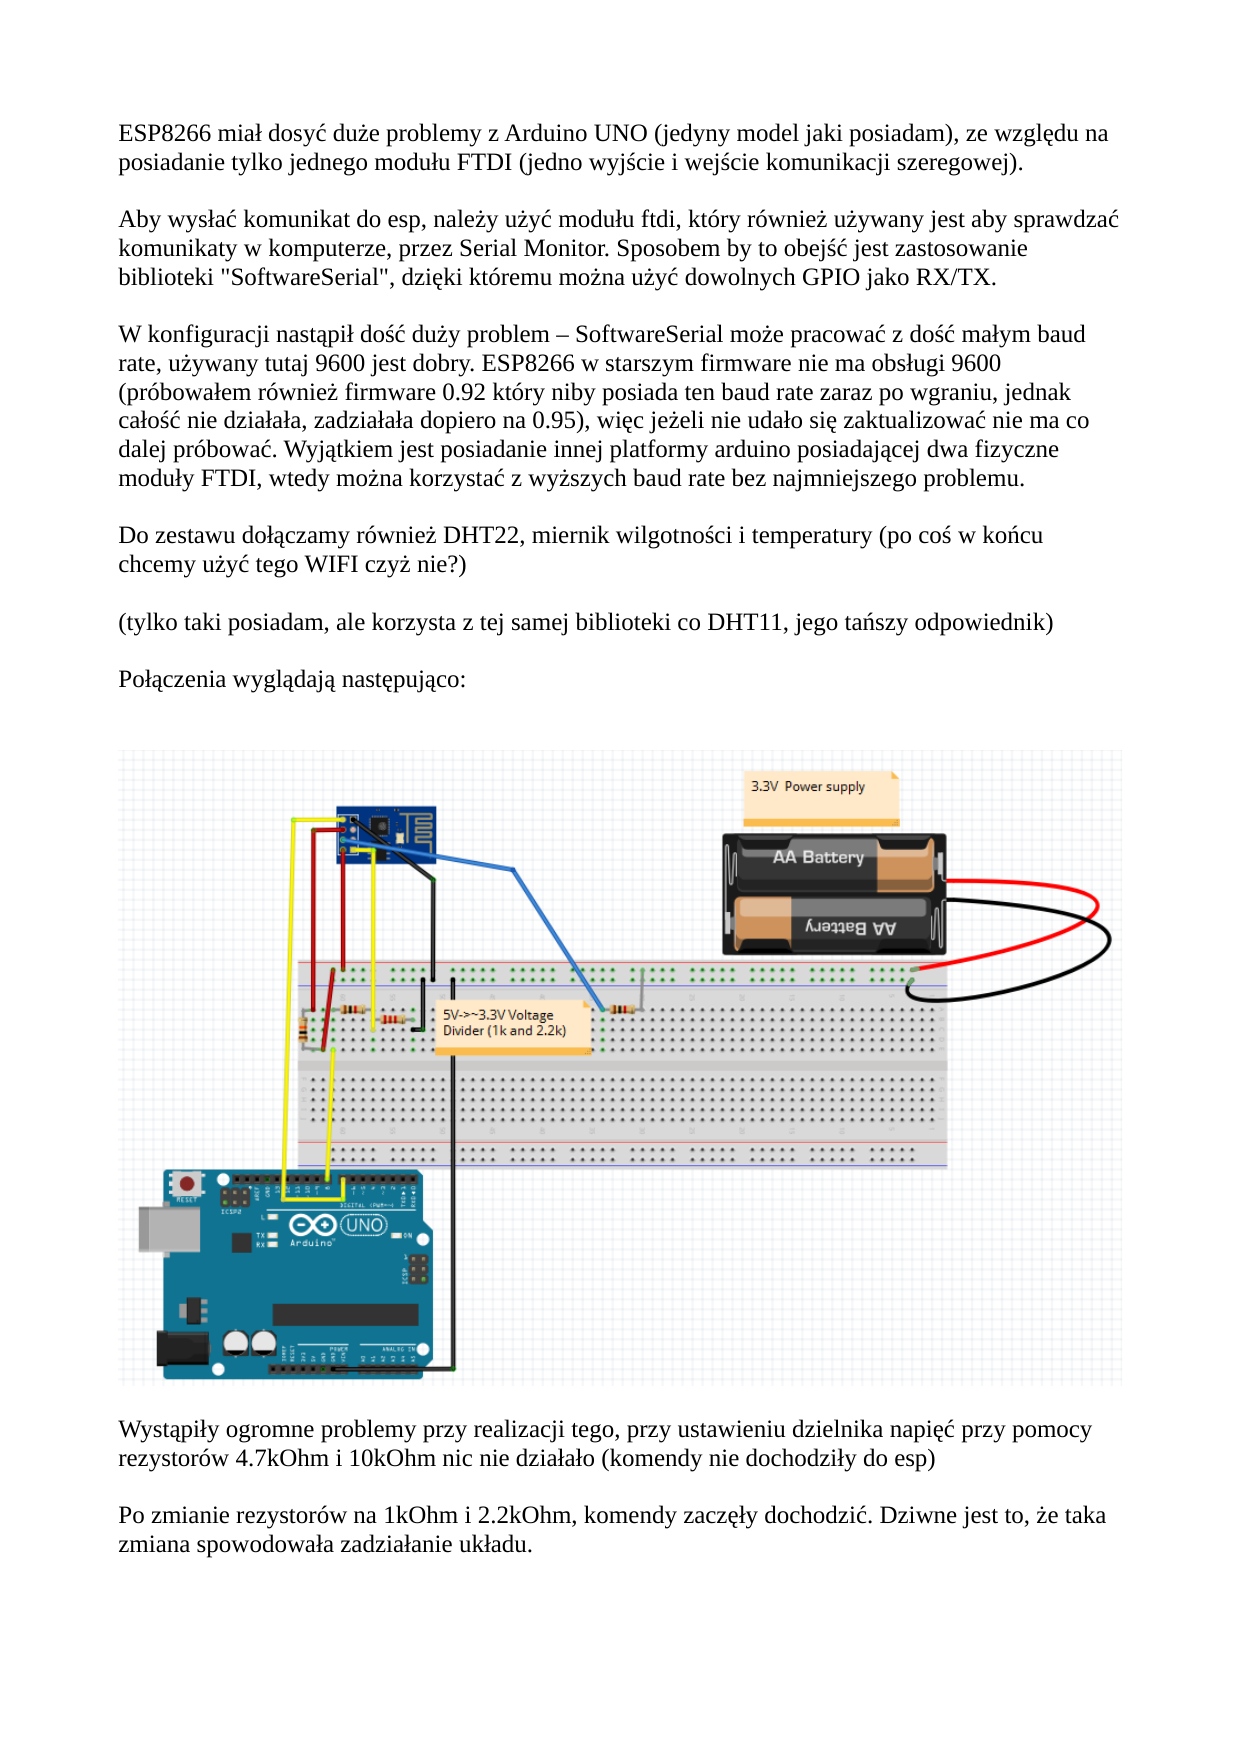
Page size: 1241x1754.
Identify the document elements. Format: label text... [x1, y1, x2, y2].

text W konfiguracji nastąpił dość duży problem – SoftwareSerial może pracować z dość małym baud rate, używany tutaj 9600 jest dobry. ESP8266 w starszym firmware nie ma obsługi 9600 (próbowałem również firmware 0.92 który niby posiada ten baud rate zaraz po wgraniu, jednak całość nie działała, zadziałała dopiero na 0.95), więc jeżeli nie udało się zaktualizować nie ma co dalej próbować. Wyjątkiem jest posiadanie innej platformy arduino posiadającej dwa fizyczne moduły FTDI, wtedy można korzystać z wyższych baud rate bez najmniejszego problemu. [118, 319, 1122, 492]
text Aby wysłać komunikat do esp, należy użyć modułu ftdi, który również używany jest aby sprawdzać komunikaty w komputerze, przez Serial Monitor. Sposobem by to obejść jest zastosowanie biblioteki "SoftwareSerial", dzięki któremu można użyć dowolnych GPIO jako RX/TX. [118, 204, 1122, 291]
text Połączenia wyglądają następująco: [118, 664, 1122, 693]
text Wystąpiły ogromne problemy przy realizacji tego, przy ustawieniu dzielnika napięć przy pomocy rezystorów 4.7kOhm i 10kOhm nic nie działało (komendy nie dochodziły do esp) [118, 1414, 1122, 1472]
text Po zmianie rezystorów na 1kOhm i 2.2kOhm, komendy zaczęły dochodzić. Dziwne jest to, że taka zmiana spowodowała zadziałanie układu. [118, 1501, 1122, 1558]
text (tylko taki posiadam, ale korzysta z tej samej biblioteki co DHT11, jego tańszy odpowiednik) [118, 607, 1122, 636]
text Do zestawu dołączamy również DHT22, miernik wilgotności i temperatury (po coś w końcu chcemy użyć tego WIFI czyż nie?) [118, 521, 1122, 578]
picture [118, 750, 1123, 1386]
text ESP8266 miał dosyć duże problemy z Arduino UNO (jedyny model jaki posiadam), ze względu na posiadanie tylko jednego modułu FTDI (jedno wyjście i wejście komunikacji szeregowej). [118, 118, 1122, 176]
